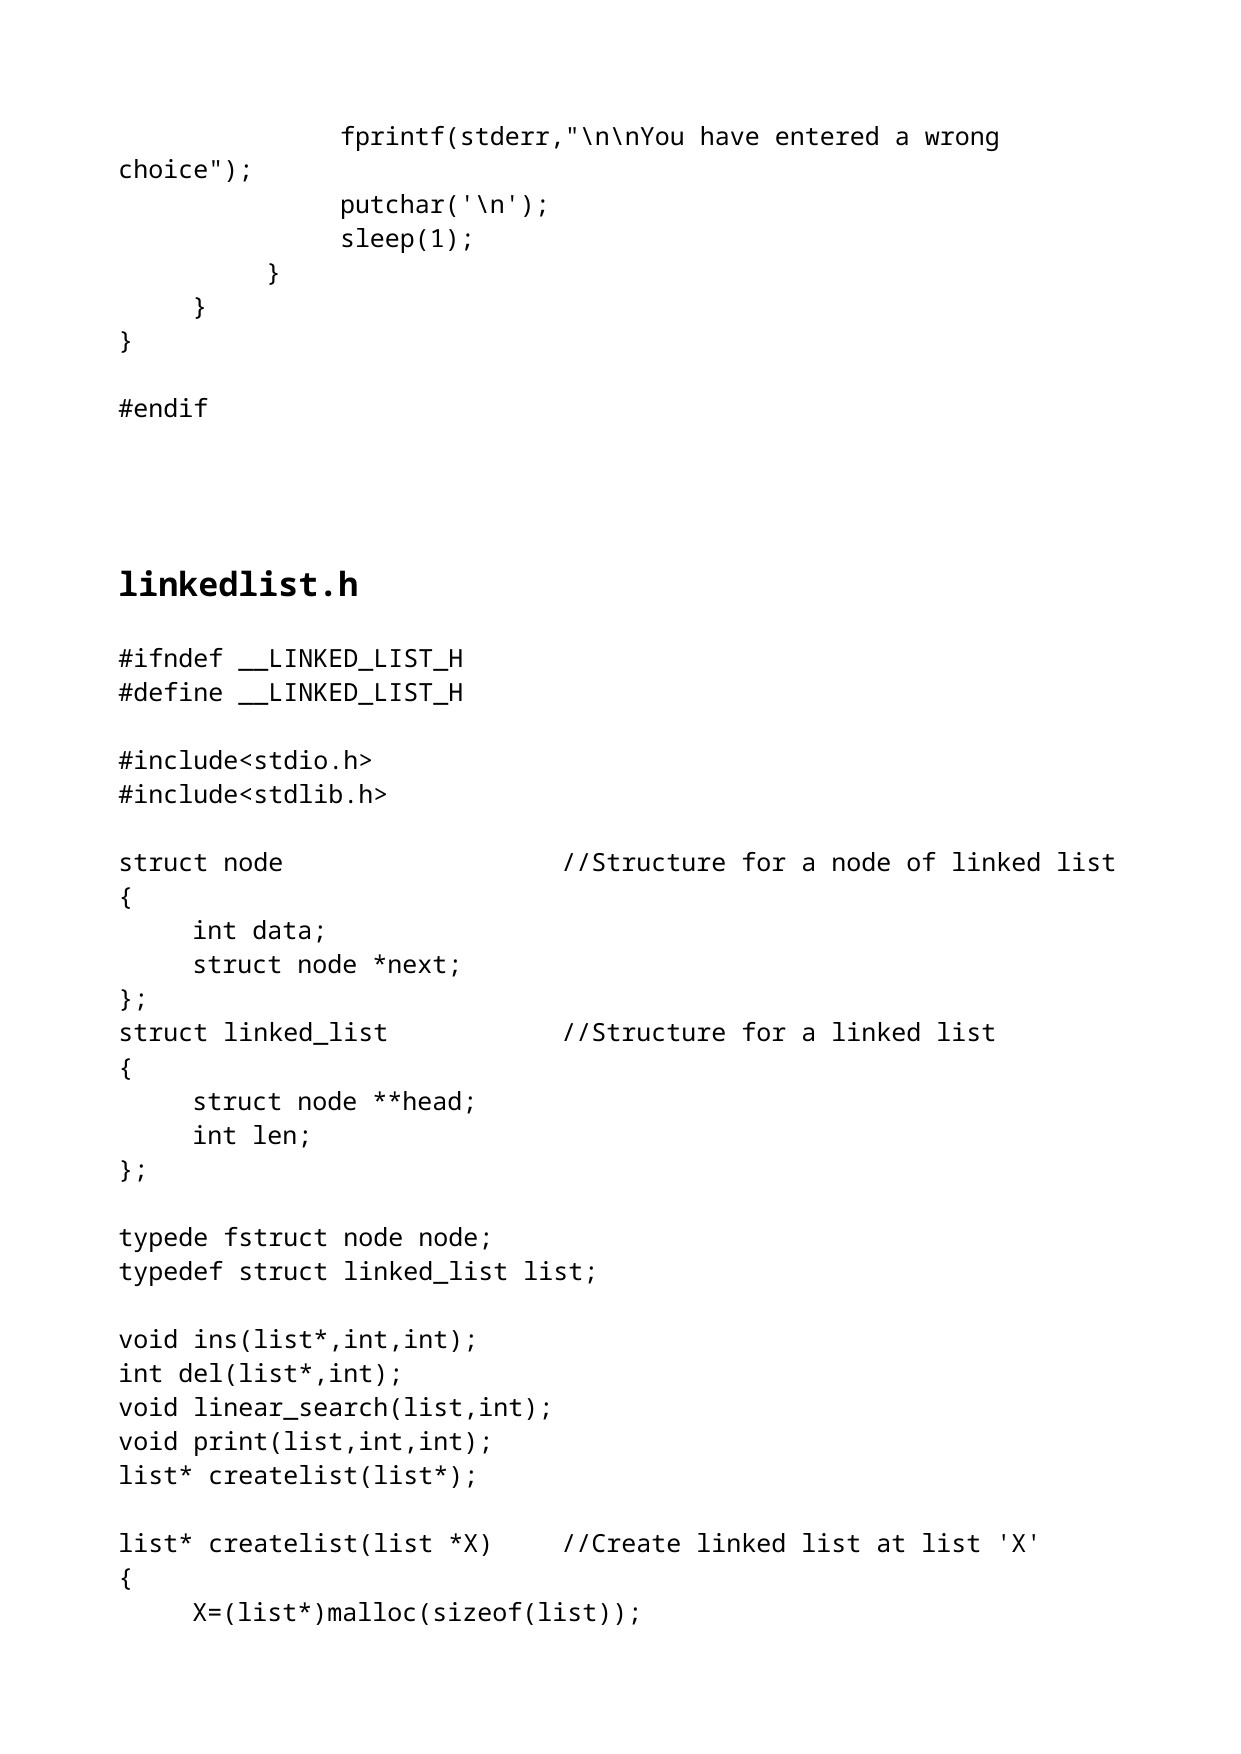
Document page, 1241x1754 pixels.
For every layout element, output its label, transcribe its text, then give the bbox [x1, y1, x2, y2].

text X=(list*)malloc(sizeof(list)); [118, 1594, 1122, 1628]
text #ifndef __LINKED_LIST_H [118, 640, 1122, 674]
text int del(list*,int); [118, 1356, 1122, 1390]
text int data; [118, 913, 1122, 947]
text } [118, 322, 1122, 357]
text #define __LINKED_LIST_H [118, 674, 1122, 708]
text }; [118, 981, 1122, 1015]
text typede fstruct node node; [118, 1219, 1122, 1253]
text list* createlist(list*); [118, 1458, 1122, 1492]
text fprintf(stderr,"\n\nYou have entered a wrong choice"); [118, 118, 1122, 186]
text void print(list,int,int); [118, 1424, 1122, 1458]
text typedef struct linked_list list; [118, 1253, 1122, 1288]
text putchar('\n'); [118, 186, 1122, 220]
text struct node **head; [118, 1083, 1122, 1117]
text }; [118, 1151, 1122, 1185]
text linkedlist.h [118, 561, 1122, 606]
text #include<stdlib.h> [118, 777, 1122, 811]
text struct node *next; [118, 947, 1122, 981]
text void ins(list*,int,int); [118, 1322, 1122, 1356]
text int len; [118, 1117, 1122, 1151]
text } [118, 254, 1122, 288]
text { [118, 1049, 1122, 1083]
text struct linked_list //Structure for a linked list [118, 1015, 1122, 1049]
text { [118, 1560, 1122, 1594]
text sleep(1); [118, 220, 1122, 254]
text #include<stdio.h> [118, 743, 1122, 777]
text #endif [118, 391, 1122, 425]
text void linear_search(list,int); [118, 1390, 1122, 1424]
text struct node //Structure for a node of linked list [118, 845, 1122, 879]
text { [118, 879, 1122, 913]
text } [118, 288, 1122, 322]
text list* createlist(list *X) //Create linked list at list 'X' [118, 1526, 1122, 1560]
